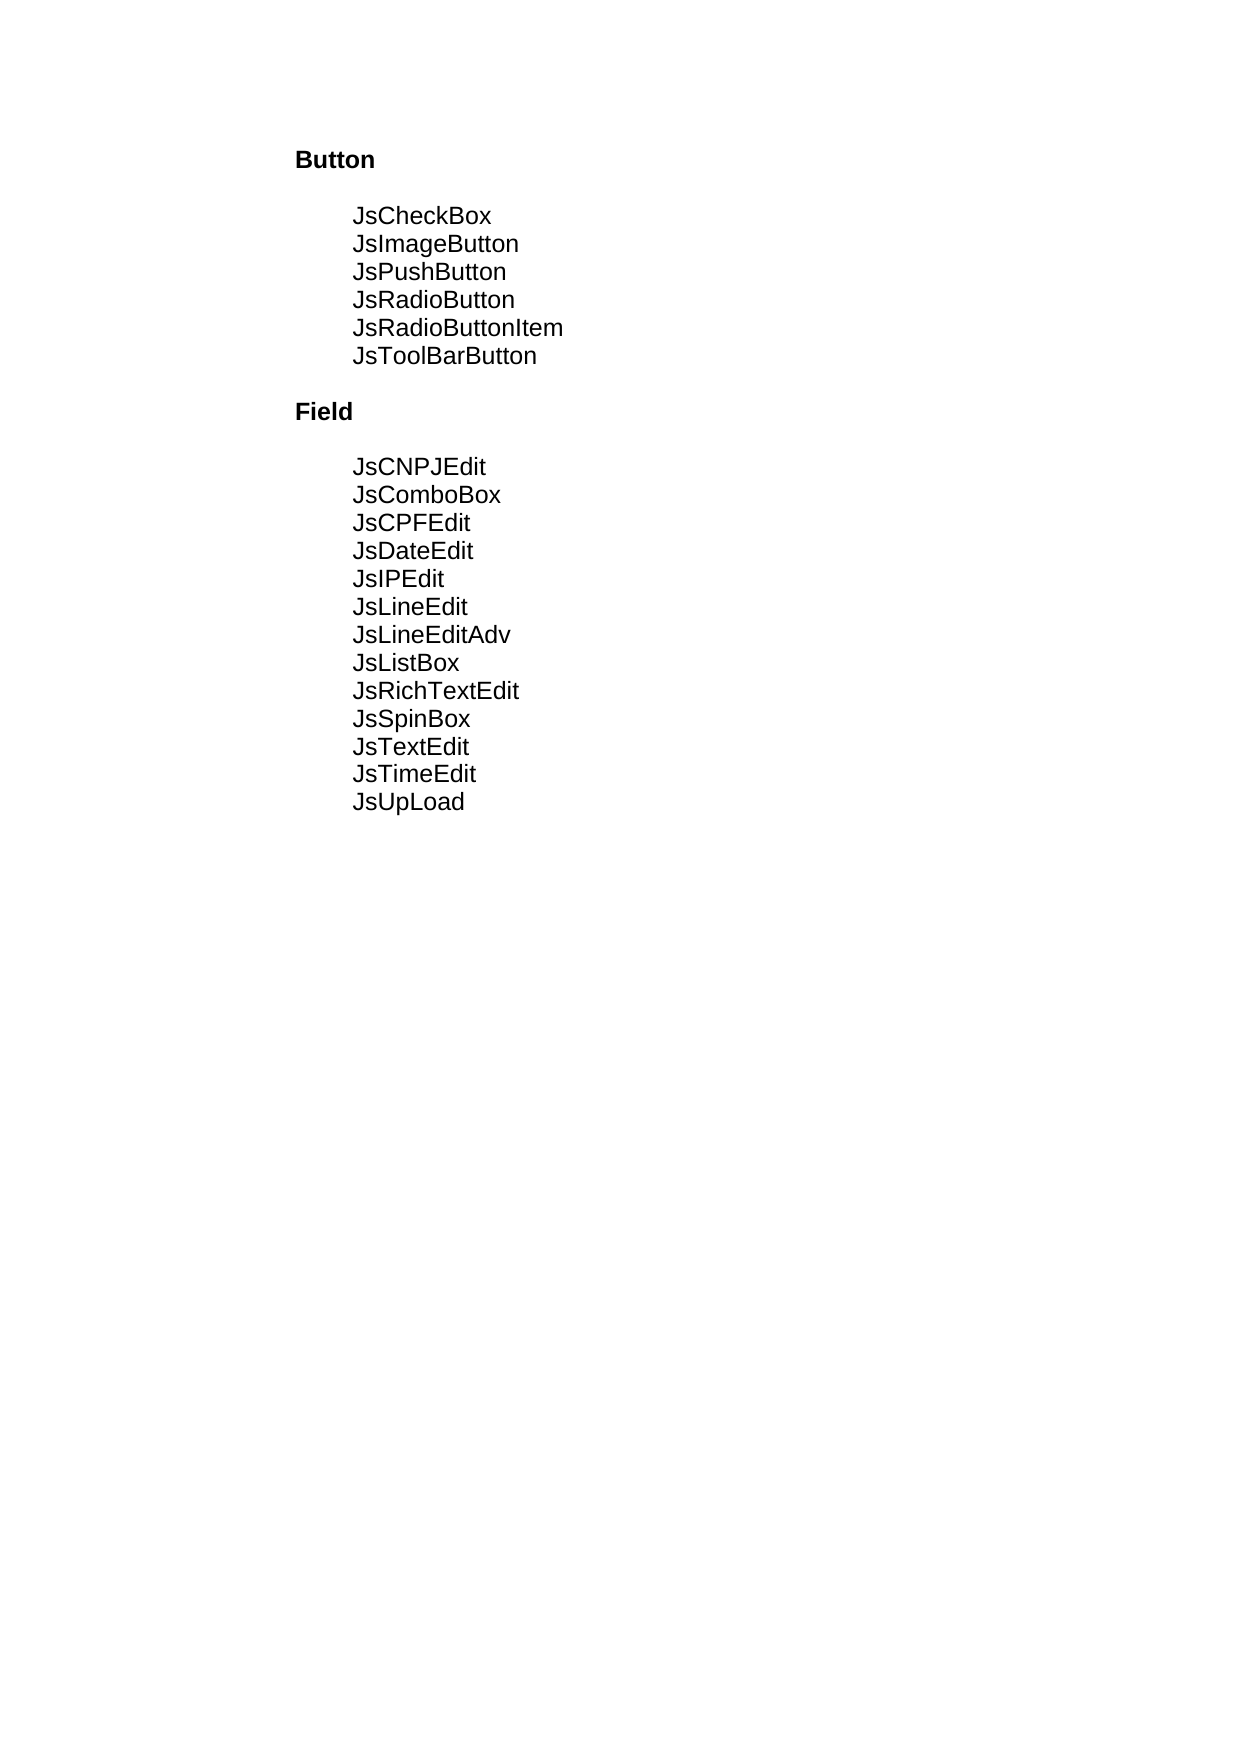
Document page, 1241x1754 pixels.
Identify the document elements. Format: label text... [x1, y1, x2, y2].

text JsTimeEdit [352, 760, 1122, 788]
text JsLineEditAdv [352, 621, 1122, 648]
text JsLineEdit [352, 593, 1122, 621]
text Button [295, 146, 1122, 174]
text JsCNPJEdit [352, 453, 1122, 481]
text JsToolBarButton [352, 341, 1122, 369]
text JsImageButton [352, 230, 1122, 258]
text JsUpLoad [352, 788, 1122, 816]
text JsRadioButtonItem [352, 313, 1122, 341]
text JsSpinBox [352, 704, 1122, 732]
text JsRichTextEdit [352, 676, 1122, 704]
text JsComboBox [352, 481, 1122, 509]
text JsRadioButton [352, 286, 1122, 313]
text JsPushButton [352, 258, 1122, 286]
text JsCheckBox [352, 202, 1122, 230]
text JsCPFEdit [352, 509, 1122, 537]
text JsTextEdit [352, 732, 1122, 760]
text JsIPEdit [352, 565, 1122, 593]
text JsListBox [352, 648, 1122, 676]
text Field [295, 397, 1122, 425]
text JsDateEdit [352, 537, 1122, 565]
